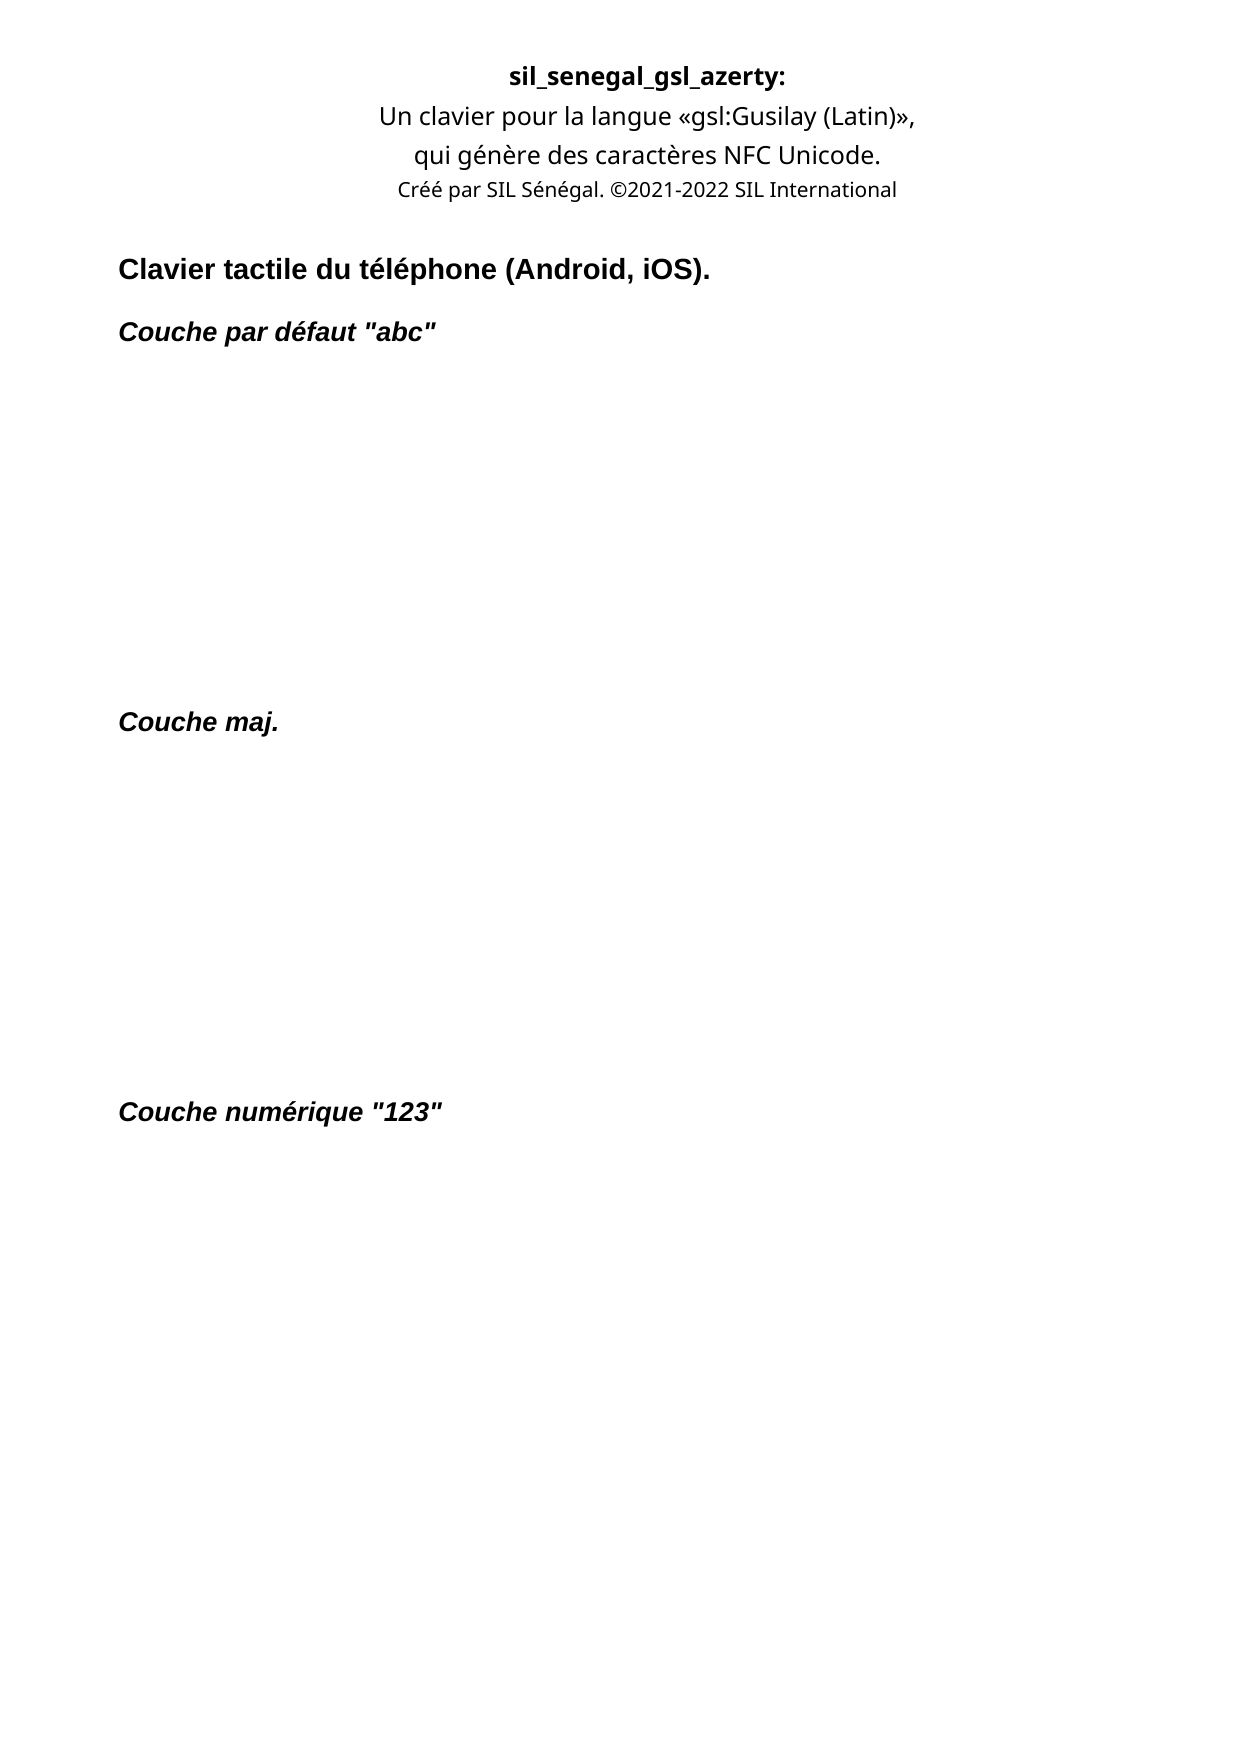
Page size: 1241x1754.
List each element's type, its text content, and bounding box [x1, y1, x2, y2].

table_cell Couche numérique "123" [118, 1084, 1092, 1474]
table_header [1050, 59, 1181, 238]
table_header Couche par défaut "abc" [118, 304, 1092, 693]
subtitle Clavier tactile du téléphone (Android, iOS). [118, 252, 1181, 286]
table_cell Couche maj. [118, 694, 1092, 1084]
table_header [1029, 59, 1050, 238]
table_header [238, 59, 266, 238]
table_header [118, 59, 238, 238]
table_header sil_senegal_gsl_azerty: Un clavier pour la langue «gsl:Gusilay (Latin)», qui génère des caractères NFC Unicode. Créé par SIL Sénégal. ©2021-2022 SIL International [266, 59, 1029, 238]
